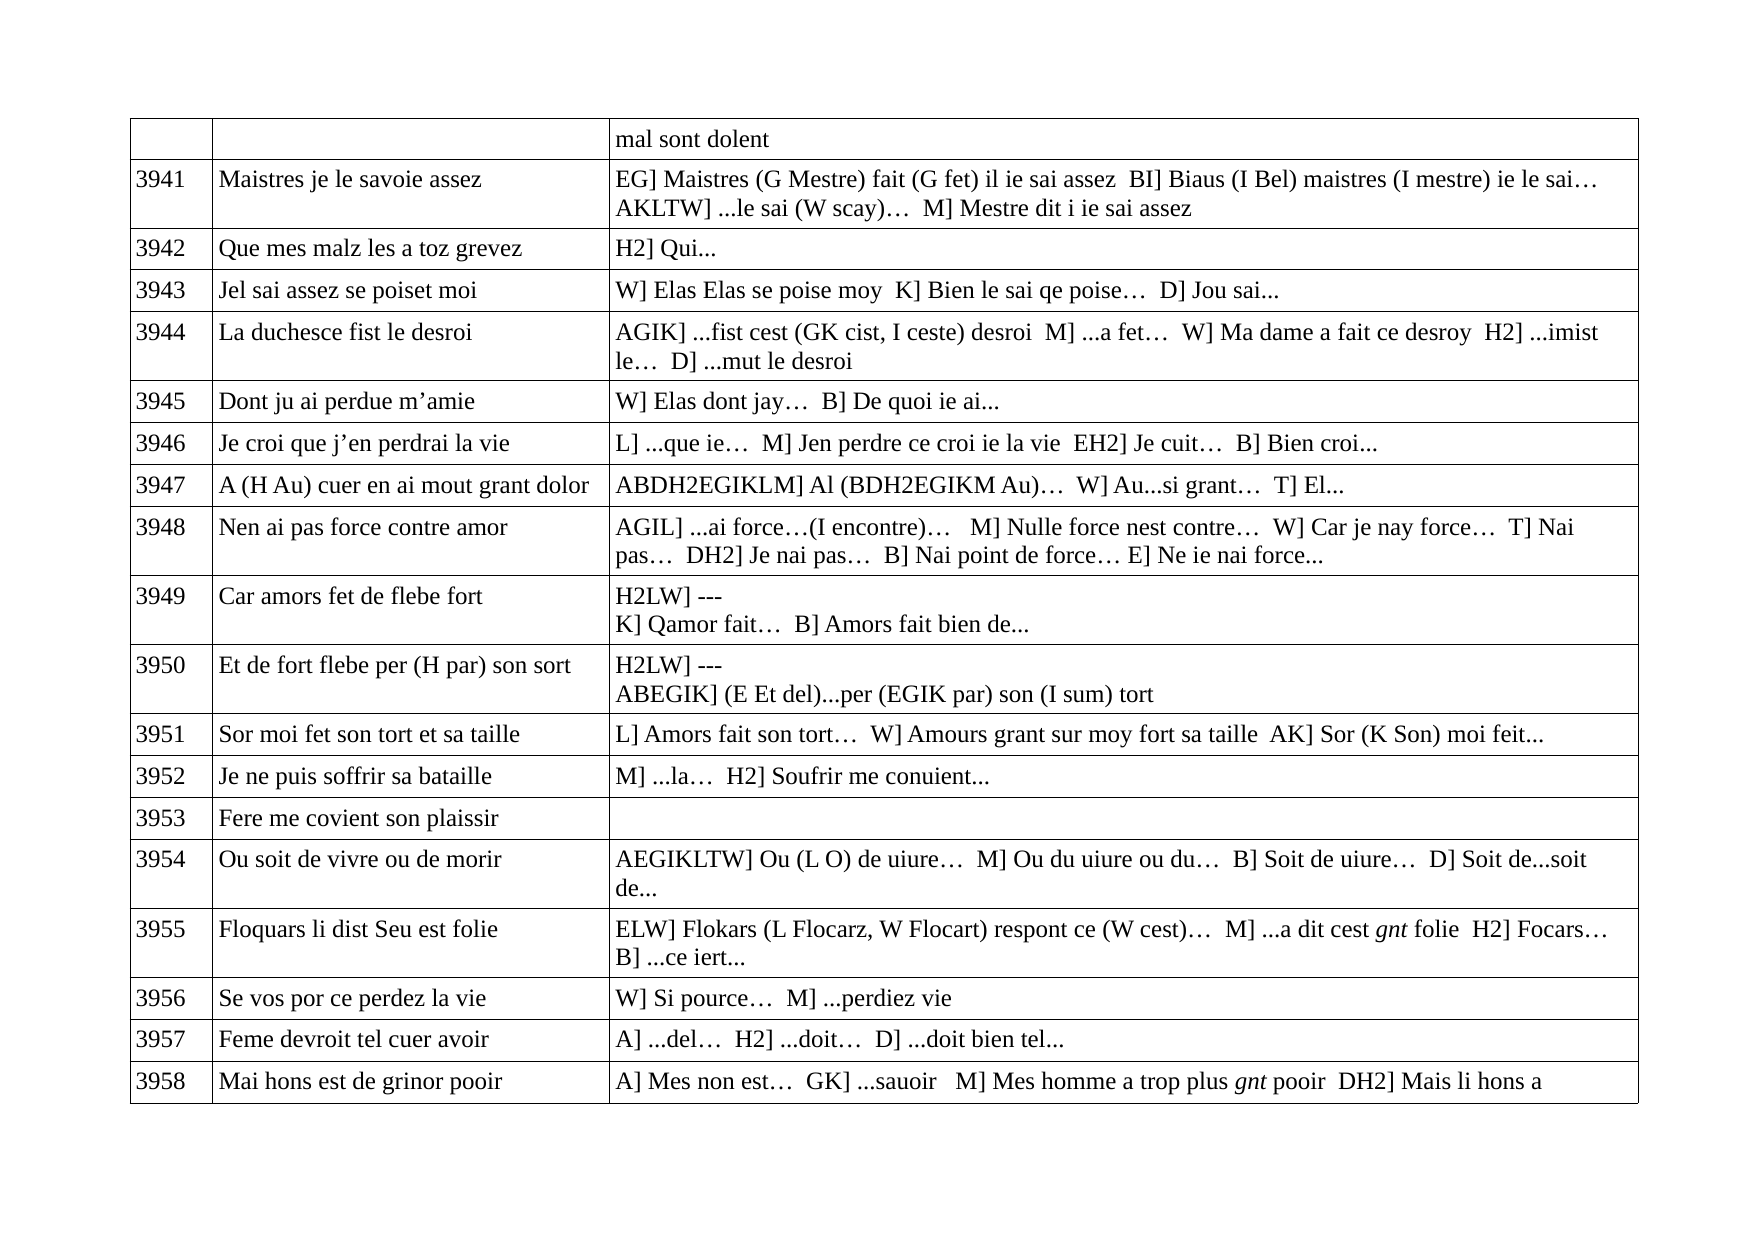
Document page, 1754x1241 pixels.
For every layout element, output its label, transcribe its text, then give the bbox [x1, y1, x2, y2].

table_cell 3945 [131, 381, 212, 422]
table_cell Feme devroit tel cuer avoir [213, 1020, 609, 1061]
table_cell ABDH2EGIKLM] Al (BDH2EGIKM Au)… W] Au...si grant… T] El... [610, 465, 1638, 506]
table_cell 3944 [131, 312, 212, 380]
table_cell 3953 [131, 798, 212, 839]
table_cell Je ne puis soffrir sa bataille [213, 756, 609, 797]
table_cell 3956 [131, 978, 212, 1019]
table_cell Se vos por ce perdez la vie [213, 978, 609, 1019]
table_cell 3948 [131, 507, 212, 575]
table_cell 3941 [131, 160, 212, 227]
table_cell ELW] Flokars (L Flocarz, W Flocart) respont ce (W cest)… M] ...a dit cest gnt folie H2] Focars… B] ...ce iert... [610, 909, 1638, 977]
table_cell Sor moi fet son tort et sa taille [213, 714, 609, 755]
table_cell 3951 [131, 714, 212, 755]
table_cell L] ...que ie… M] Jen perdre ce croi ie la vie EH2] Je cuit… B] Bien croi... [610, 423, 1638, 464]
table_cell [213, 119, 609, 158]
table_cell 3943 [131, 270, 212, 311]
table_cell 3950 [131, 645, 212, 713]
table_cell [131, 119, 212, 158]
table_cell 3955 [131, 909, 212, 977]
table_cell 3942 [131, 229, 212, 269]
table_cell 3954 [131, 840, 212, 908]
table_cell A (H Au) cuer en ai mout grant dolor [213, 465, 609, 506]
table_cell W] Elas dont jay… B] De quoi ie ai... [610, 381, 1638, 422]
table_cell 3949 [131, 576, 212, 644]
table_cell Maistres je le savoie assez [213, 160, 609, 227]
table_cell Que mes malz les a toz grevez [213, 229, 609, 269]
table_cell A] Mes non est… GK] ...sauoir M] Mes homme a trop plus gnt pooir DH2] Mais li hons a [610, 1062, 1638, 1102]
table_cell mal sont dolent [610, 119, 1638, 158]
table_cell 3957 [131, 1020, 212, 1061]
table_cell 3946 [131, 423, 212, 464]
table_cell EG] Maistres (G Mestre) fait (G fet) il ie sai assez BI] Biaus (I Bel) maistres (I mestre) ie le sai… AKLTW] ...le sai (W scay)… M] Mestre dit i ie sai assez [610, 160, 1638, 227]
table_cell 3947 [131, 465, 212, 506]
table_cell La duchesce fist le desroi [213, 312, 609, 380]
table_cell 3958 [131, 1062, 212, 1102]
table_cell AGIK] ...fist cest (GK cist, I ceste) desroi M] ...a fet… W] Ma dame a fait ce desroy H2] ...imist le… D] ...mut le desroi [610, 312, 1638, 380]
table_cell M] ...la… H2] Soufrir me conuient... [610, 756, 1638, 797]
table_cell Nen ai pas force contre amor [213, 507, 609, 575]
table_cell AGIL] ...ai force…(I encontre)… M] Nulle force nest contre… W] Car je nay force… T] Nai pas… DH2] Je nai pas… B] Nai point de force… E] Ne ie nai force... [610, 507, 1638, 575]
table_cell Dont ju ai perdue m’amie [213, 381, 609, 422]
table_cell Floquars li dist Seu est folie [213, 909, 609, 977]
table_cell Jel sai assez se poiset moi [213, 270, 609, 311]
table_cell Fere me covient son plaissir [213, 798, 609, 839]
table_cell [610, 798, 1638, 839]
table_cell A] ...del… H2] ...doit… D] ...doit bien tel... [610, 1020, 1638, 1061]
table_cell Ou soit de vivre ou de morir [213, 840, 609, 908]
table_cell AEGIKLTW] Ou (L O) de uiure… M] Ou du uiure ou du… B] Soit de uiure… D] Soit de...soit de... [610, 840, 1638, 908]
table_cell L] Amors fait son tort… W] Amours grant sur moy fort sa taille AK] Sor (K Son) moi feit... [610, 714, 1638, 755]
table_cell 3952 [131, 756, 212, 797]
table_cell Et de fort flebe per (H par) son sort [213, 645, 609, 713]
table_cell Mai hons est de grinor pooir [213, 1062, 609, 1102]
table_cell H2] Qui... [610, 229, 1638, 269]
table_cell Je croi que j’en perdrai la vie [213, 423, 609, 464]
table_cell Car amors fet de flebe fort [213, 576, 609, 644]
table_cell W] Elas Elas se poise moy K] Bien le sai qe poise… D] Jou sai... [610, 270, 1638, 311]
table_cell W] Si pource… M] ...perdiez vie [610, 978, 1638, 1019]
table_cell H2LW] --- K] Qamor fait… B] Amors fait bien de... [610, 576, 1638, 644]
table_cell H2LW] --- ABEGIK] (E Et del)...per (EGIK par) son (I sum) tort [610, 645, 1638, 713]
